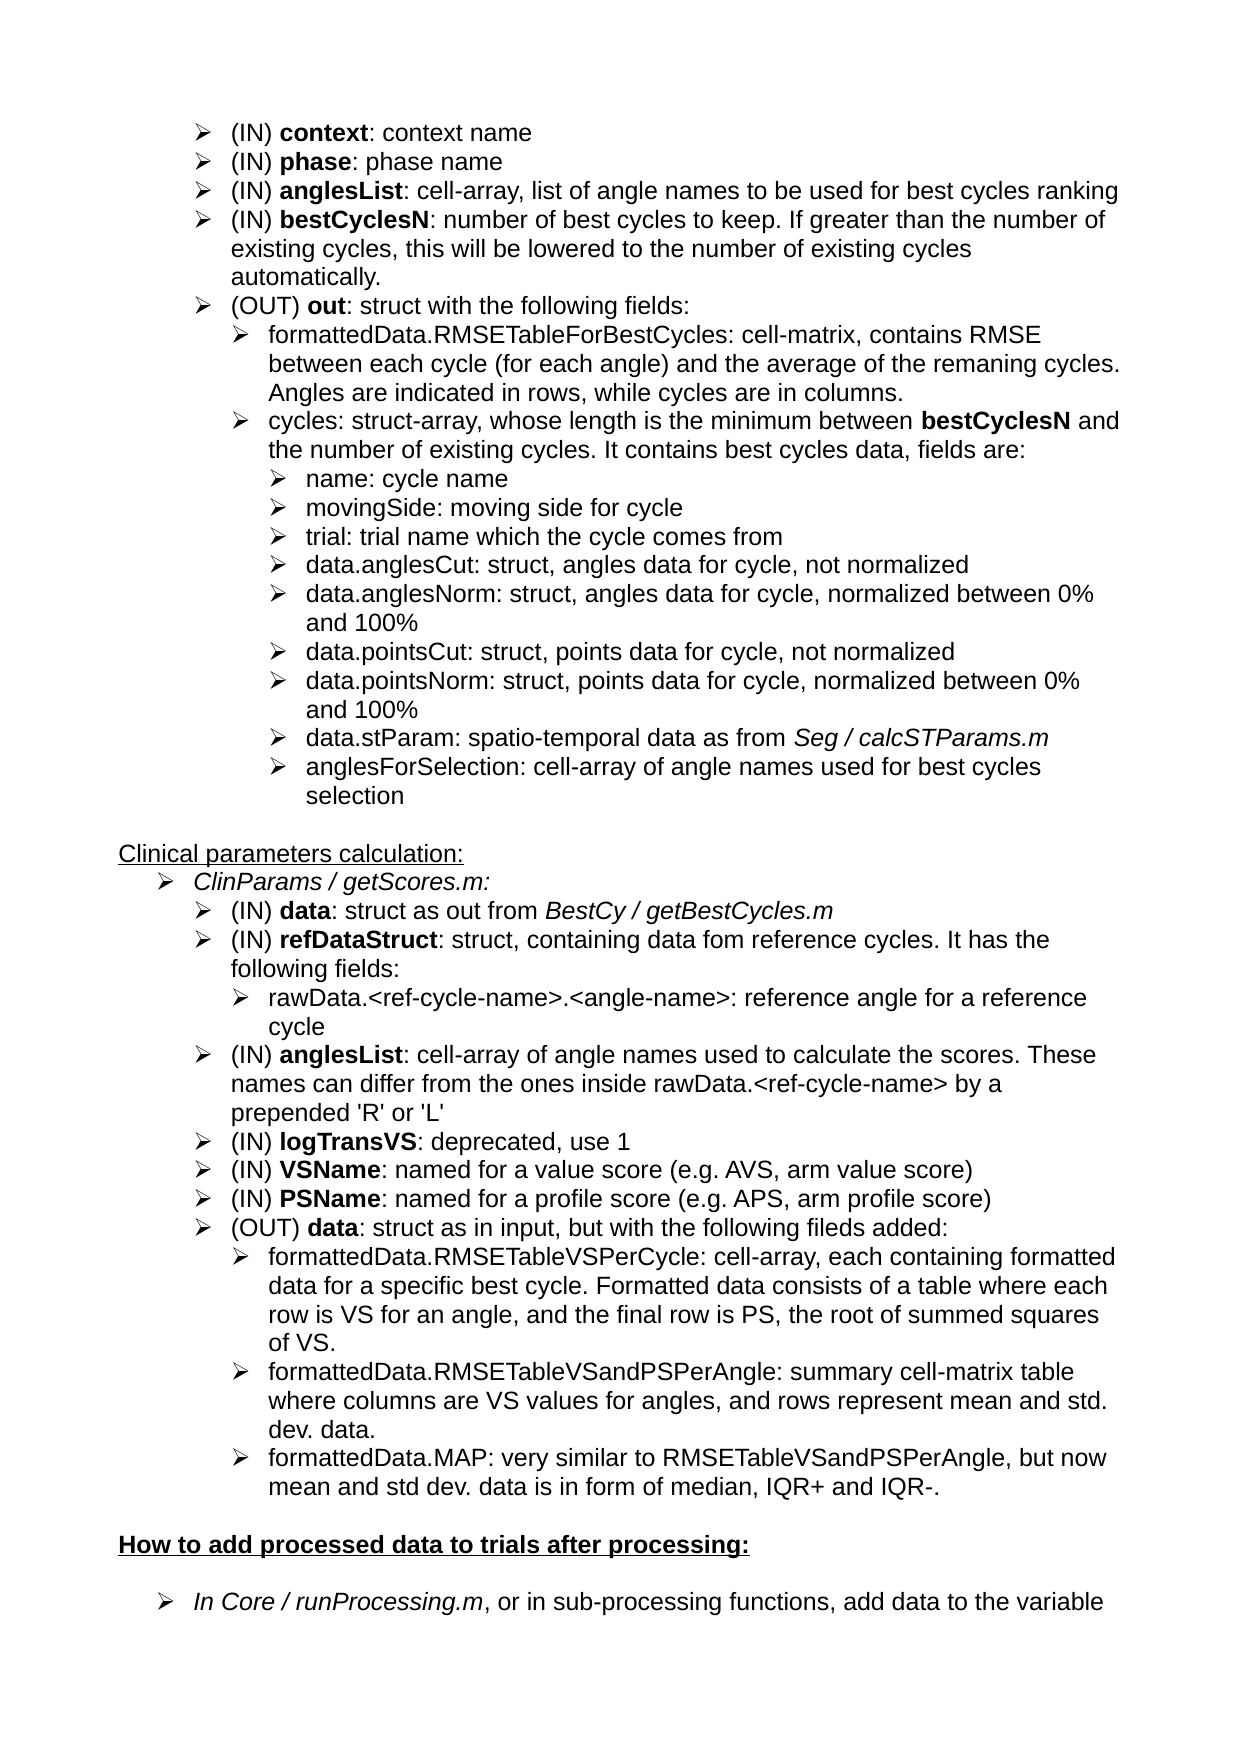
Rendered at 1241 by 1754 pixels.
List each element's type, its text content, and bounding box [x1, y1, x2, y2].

list data.pointsNorm: struct, points data for cycle, normalized between 0% and 100% [268, 666, 1122, 723]
list cycles: struct-array, whose length is the minimum between bestCyclesN and the number of existing cycles. It contains best cycles data, fields are: [231, 406, 1122, 464]
list (IN) phase: phase name [193, 147, 1122, 176]
list (OUT) data: struct as in input, but with the following fileds added: [193, 1213, 1122, 1242]
list name: cycle name [268, 464, 1122, 493]
list formattedData.RMSETableVSPerCycle: cell-array, each containing formatted data for a specific best cycle. Formatted data consists of a table where each row is VS for an angle, and the final row is PS, the root of summed squares of VS. [231, 1242, 1122, 1357]
list anglesForSelection: cell-array of angle names used for best cycles selection [268, 752, 1122, 810]
list (IN) logTransVS: deprecated, use 1 [193, 1127, 1122, 1155]
list movingSide: moving side for cycle [268, 493, 1122, 522]
list (IN) anglesList: cell-array of angle names used to calculate the scores. These names can differ from the ones inside rawData.<ref-cycle-name> by a prepended 'R' or 'L' [193, 1040, 1122, 1127]
text Clinical parameters calculation: [118, 838, 1122, 867]
text How to add processed data to trials after processing: [118, 1530, 1122, 1558]
list In Core / runProcessing.m, or in sub-processing functions, add data to the variable [156, 1587, 1122, 1616]
list formattedData.RMSETableVSandPSPerAngle: summary cell-matrix table where columns are VS values for angles, and rows represent mean and std. dev. data. [231, 1357, 1122, 1443]
list data.pointsCut: struct, points data for cycle, not normalized [268, 637, 1122, 666]
list formattedData.MAP: very similar to RMSETableVSandPSPerAngle, but now mean and std dev. data is in form of median, IQR+ and IQR-. [231, 1443, 1122, 1501]
list (IN) refDataStruct: struct, containing data fom reference cycles. It has the following fields: [193, 925, 1122, 983]
list rawData.<ref-cycle-name>.<angle-name>: reference angle for a reference cycle [231, 983, 1122, 1040]
list (IN) PSName: named for a profile score (e.g. APS, arm profile score) [193, 1184, 1122, 1213]
list data.stParam: spatio-temporal data as from Seg / calcSTParams.m [268, 723, 1122, 752]
list ClinParams / getScores.m: [156, 867, 1122, 896]
list (IN) context: context name [193, 118, 1122, 147]
list trial: trial name which the cycle comes from [268, 522, 1122, 550]
list data.anglesNorm: struct, angles data for cycle, normalized between 0% and 100% [268, 579, 1122, 637]
list data.anglesCut: struct, angles data for cycle, not normalized [268, 550, 1122, 579]
list (IN) VSName: named for a value score (e.g. AVS, arm value score) [193, 1155, 1122, 1184]
list (OUT) out: struct with the following fields: [193, 291, 1122, 320]
list formattedData.RMSETableForBestCycles: cell-matrix, contains RMSE between each cycle (for each angle) and the average of the remaning cycles. Angles are indicated in rows, while cycles are in columns. [231, 320, 1122, 406]
list (IN) data: struct as out from BestCy / getBestCycles.m [193, 896, 1122, 925]
list (IN) anglesList: cell-array, list of angle names to be used for best cycles ranking [193, 176, 1122, 205]
list (IN) bestCyclesN: number of best cycles to keep. If greater than the number of existing cycles, this will be lowered to the number of existing cycles automatically. [193, 205, 1122, 291]
